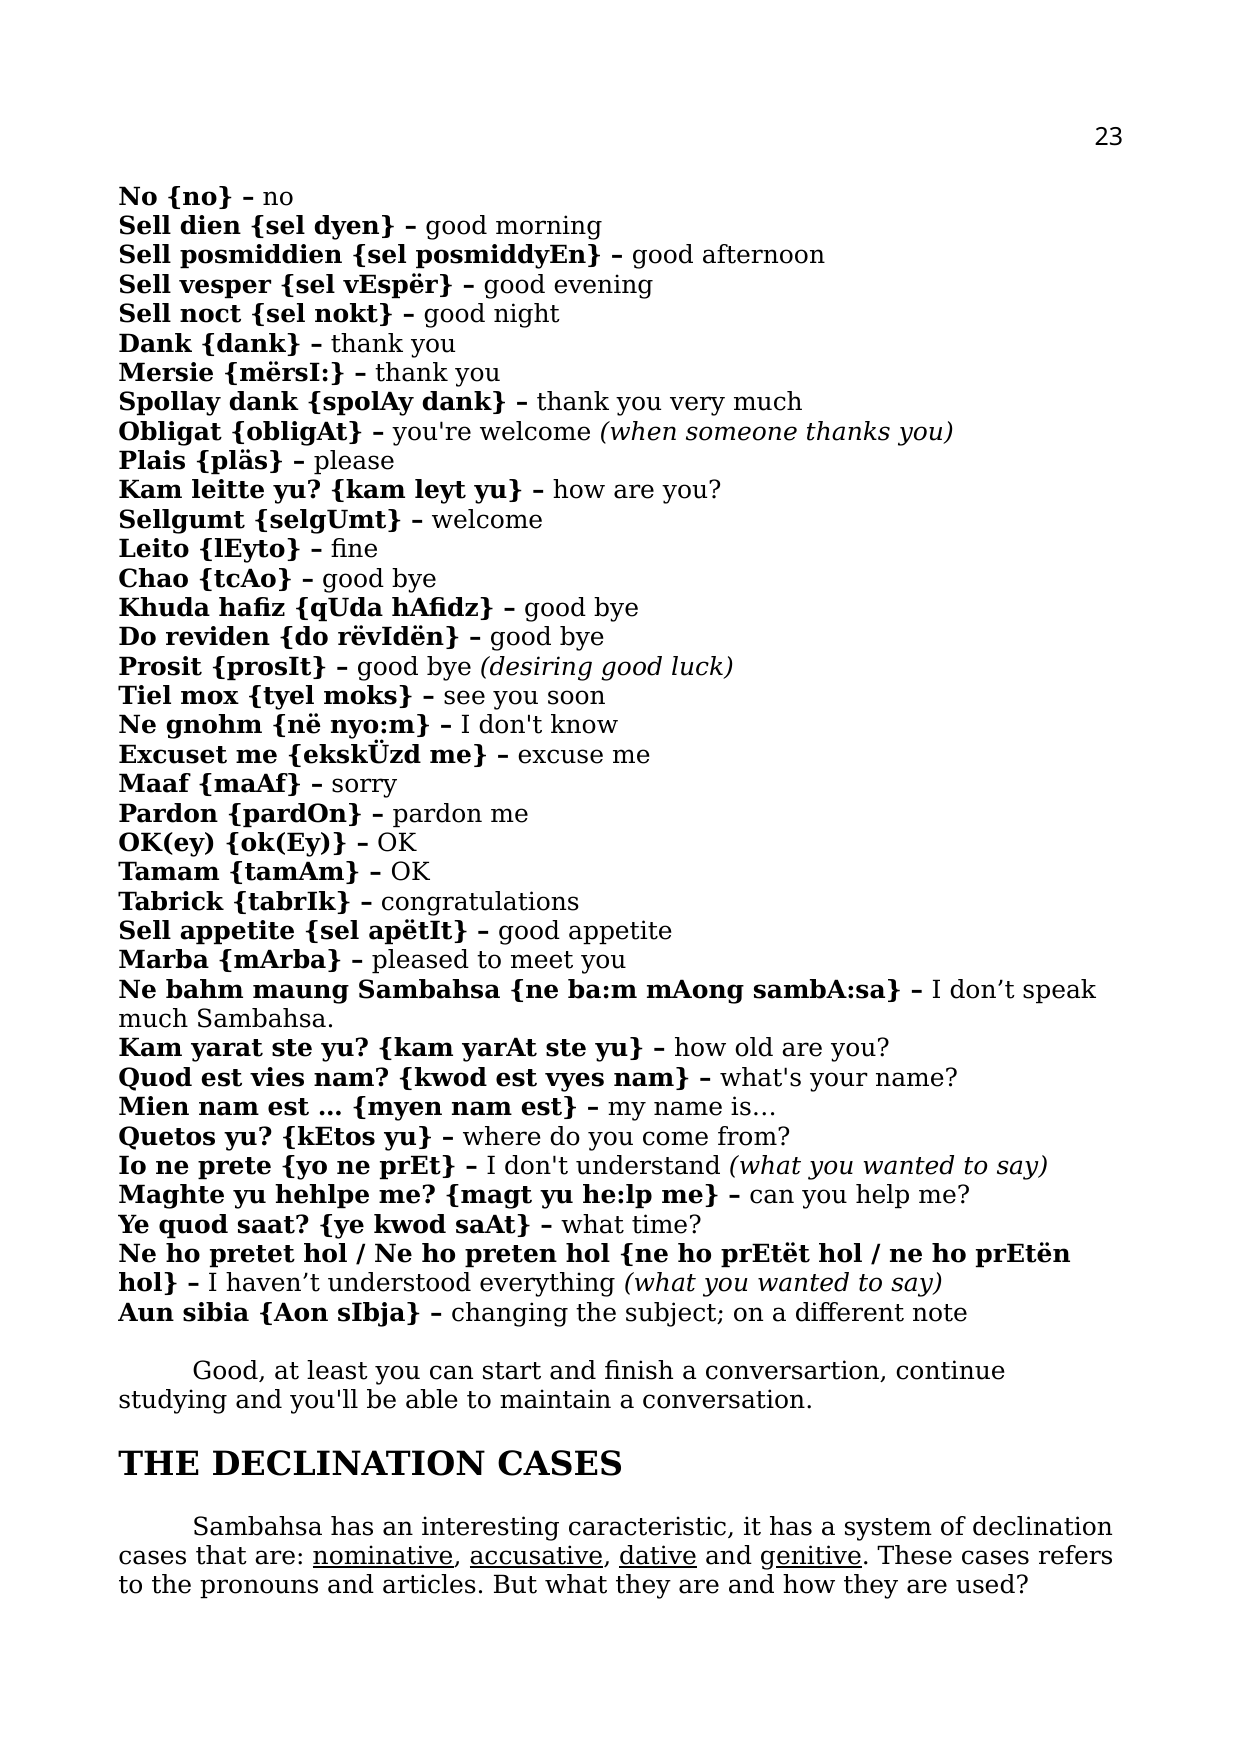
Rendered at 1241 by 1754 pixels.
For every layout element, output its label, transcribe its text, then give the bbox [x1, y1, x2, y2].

text Sell vesper {sel vEspër} – good evening [118, 270, 1123, 299]
text Sell posmiddien {sel posmiddyEn} – good afternoon [118, 240, 1123, 270]
text Marba {mArba} – pleased to meet you [118, 945, 1123, 975]
text Kam leitte yu? {kam leyt yu} – how are you? [118, 475, 1123, 505]
text Chao {tcAo} – good bye [118, 563, 1123, 593]
text Khuda hafiz {qUda hAfidz} – good bye [118, 593, 1123, 622]
text Prosit {prosIt} – good bye (desiring good luck) [118, 652, 1123, 681]
text Kam yarat ste yu? {kam yarAt ste yu} – how old are you? [118, 1033, 1123, 1063]
text Quod est vies nam? {kwod est vyes nam} – what's your name? [118, 1063, 1123, 1092]
text OK(ey) {ok(Ey)} – OK [118, 828, 1123, 857]
text Aun sibia {Aon sIbja} – changing the subject; on a different note [118, 1298, 1123, 1327]
text Maaf {maAf} – sorry [118, 769, 1123, 798]
text Mien nam est … {myen nam est} – my name is… [118, 1092, 1123, 1121]
text Spollay dank {spolAy dank} – thank you very much [118, 387, 1123, 417]
text No {no} – no [118, 182, 1123, 211]
text Tiel mox {tyel moks} – see you soon [118, 681, 1123, 710]
text Tabrick {tabrIk} – congratulations [118, 887, 1123, 916]
text Ye quod saat? {ye kwod saAt} – what time? [118, 1209, 1123, 1239]
text Good, at least you can start and finish a conversartion, continue studying and you'll be able to maintain a conversation. [118, 1356, 1123, 1414]
text Sell noct {sel nokt} – good night [118, 299, 1123, 328]
text Pardon {pardOn} – pardon me [118, 798, 1123, 828]
text Maghte yu hehlpe me? {magt yu he:lp me} – can you help me? [118, 1180, 1123, 1209]
text Dank {dank} – thank you [118, 328, 1123, 358]
text Plais {pläs} – please [118, 446, 1123, 475]
text Quetos yu? {kEtos yu} – where do you come from? [118, 1121, 1123, 1151]
text Tamam {tamAm} – OK [118, 857, 1123, 887]
text Ne ho pretet hol / Ne ho preten hol {ne ho prEtët hol / ne ho prEtën hol} – I haven’t understood everything (what you wanted to say) [118, 1239, 1123, 1298]
text Mersie {mërsI:} – thank you [118, 358, 1123, 387]
text Ne bahm maung Sambahsa {ne ba:m mAong sambA:sa} – I don’t speak much Sambahsa. [118, 975, 1123, 1033]
text Excuset me {ekskÜzd me} – excuse me [118, 740, 1123, 769]
text Sell dien {sel dyen} – good morning [118, 211, 1123, 240]
text Io ne prete {yo ne prEt} – I don't understand (what you wanted to say) [118, 1151, 1123, 1180]
text Sellgumt {selgUmt} – welcome [118, 505, 1123, 534]
text Ne gnohm {në nyo:m} – I don't know [118, 710, 1123, 740]
text Obligat {obligAt} – you're welcome (when someone thanks you) [118, 417, 1123, 446]
text Sambahsa has an interesting caracteristic, it has a system of declination cases that are: nominative, accusative, dative and genitive. These cases refers to the pronouns and articles. But what they are and how they are used? [118, 1512, 1123, 1599]
text Do reviden {do rëvIdën} – good bye [118, 622, 1123, 652]
text Sell appetite {sel apëtIt} – good appetite [118, 916, 1123, 945]
subtitle THE DECLINATION CASES [118, 1444, 1123, 1483]
text Leito {lEyto} – fine [118, 534, 1123, 563]
